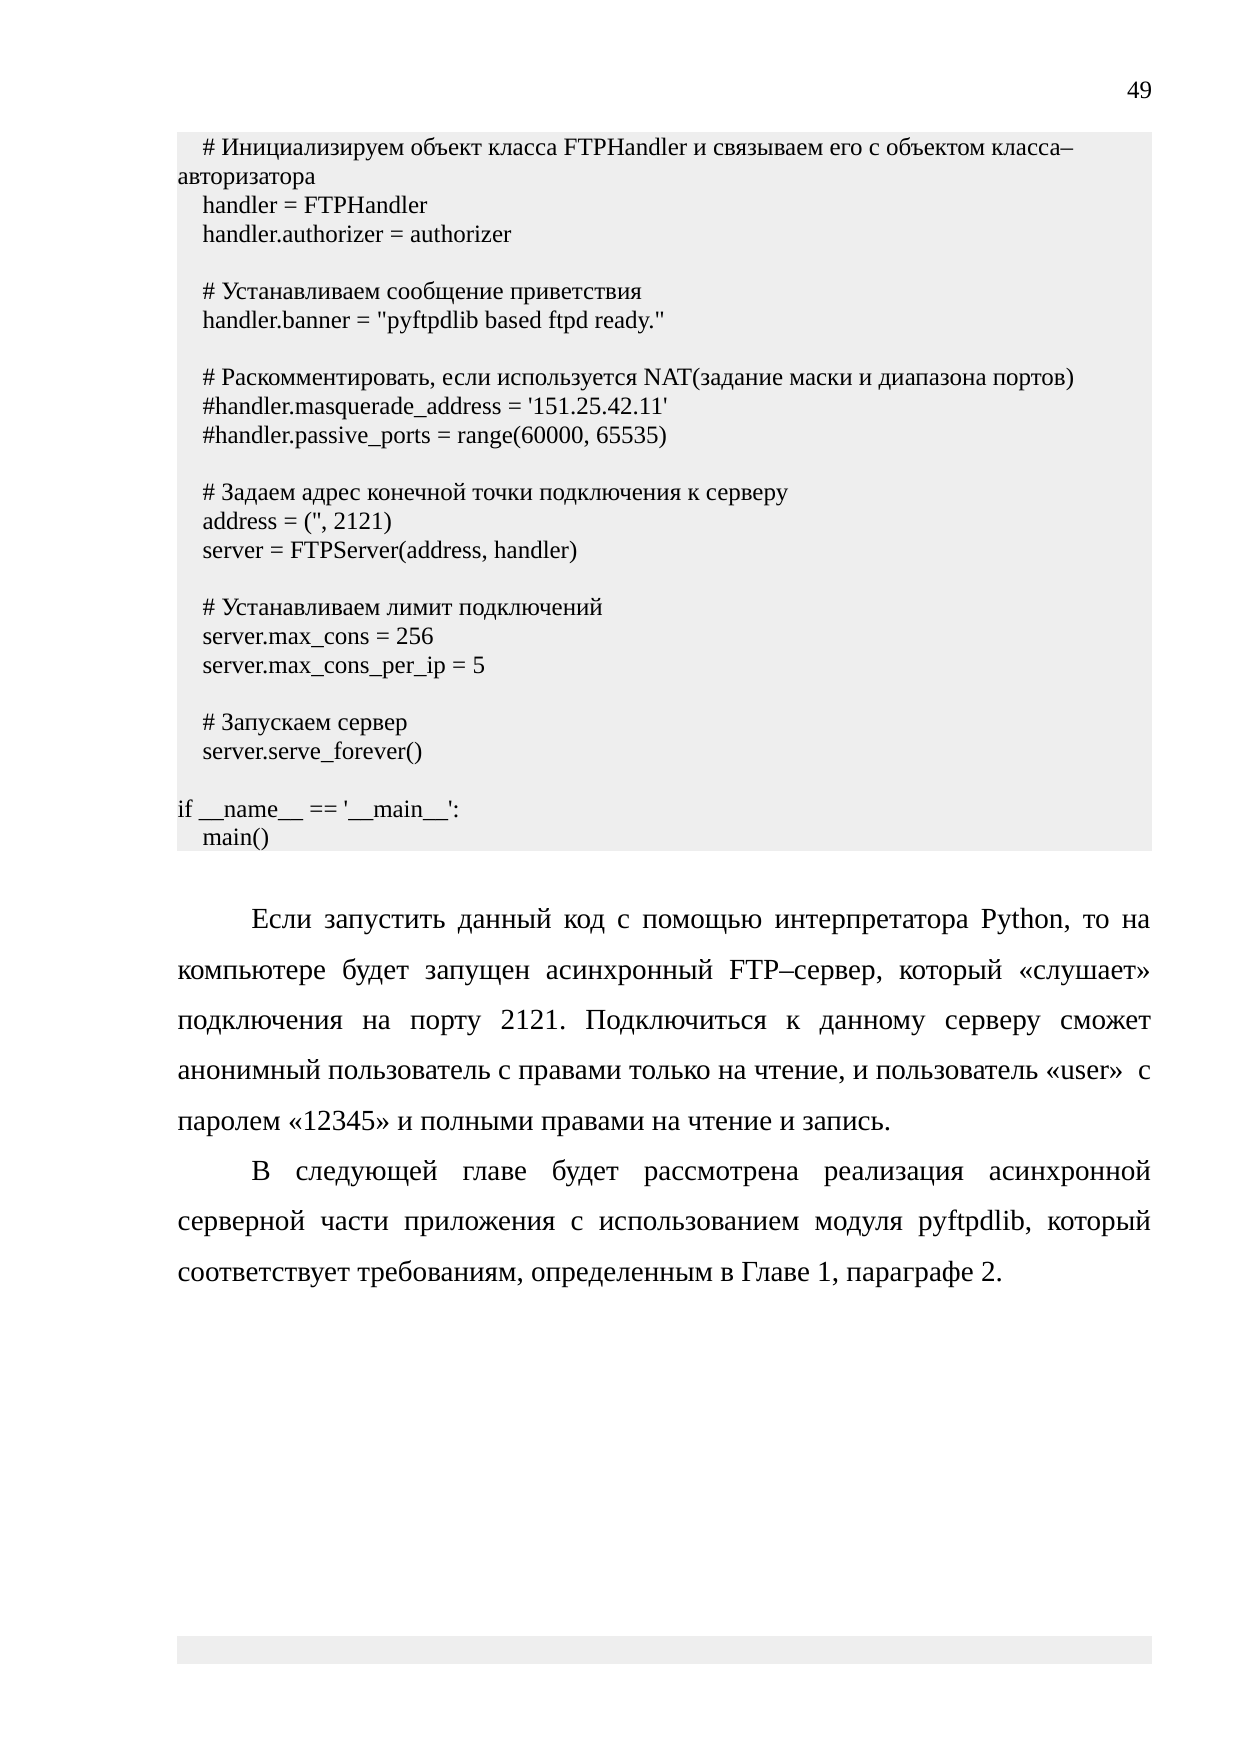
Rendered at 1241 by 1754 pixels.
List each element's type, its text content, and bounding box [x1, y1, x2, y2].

text handler.banner = "pyftpdlib based ftpd ready." [177, 305, 1152, 334]
text # Инициализируем объект класса FTPHandler и связываем его с объектом класса–авторизатора [177, 132, 1152, 190]
text # Устанавливаем сообщение приветствия [177, 276, 1152, 305]
text #handler.masquerade_address = '151.25.42.11' [177, 391, 1152, 420]
text handler = FTPHandler [177, 190, 1152, 219]
text # Раскомментировать, если используется NAT(задание маски и диапазона портов) [177, 362, 1152, 391]
text #handler.passive_ports = range(60000, 65535) [177, 420, 1152, 449]
text address = ('', 2121) [177, 506, 1152, 535]
text Если запустить данный код с помощью интерпретатора Python, то на компьютере будет запущен асинхронный FTP–сервер, который «слушает» подключения на порту 2121. Подключиться к данному серверу сможет анонимный пользователь с правами только на чтение, и пользователь «user» с паролем «12345» и полными правами на чтение и запись. [177, 902, 1152, 1136]
text # Устанавливаем лимит подключений [177, 592, 1152, 621]
text main() [177, 822, 1152, 851]
text server = FTPServer(address, handler) [177, 535, 1152, 564]
text handler.authorizer = authorizer [177, 219, 1152, 247]
text server.max_cons = 256 [177, 621, 1152, 650]
text server.max_cons_per_ip = 5 [177, 650, 1152, 679]
text server.serve_forever() [177, 736, 1152, 765]
text # Задаем адрес конечной точки подключения к серверу [177, 477, 1152, 506]
text В следующей главе будет рассмотрена реализация асинхронной серверной части приложения с использованием модуля pyftpdlib, который соответствует требованиям, определенным в Главе 1, параграфе 2. [177, 1153, 1152, 1287]
text # Запускаем сервер [177, 707, 1152, 736]
text if __name__ == '__main__': [177, 794, 1152, 822]
